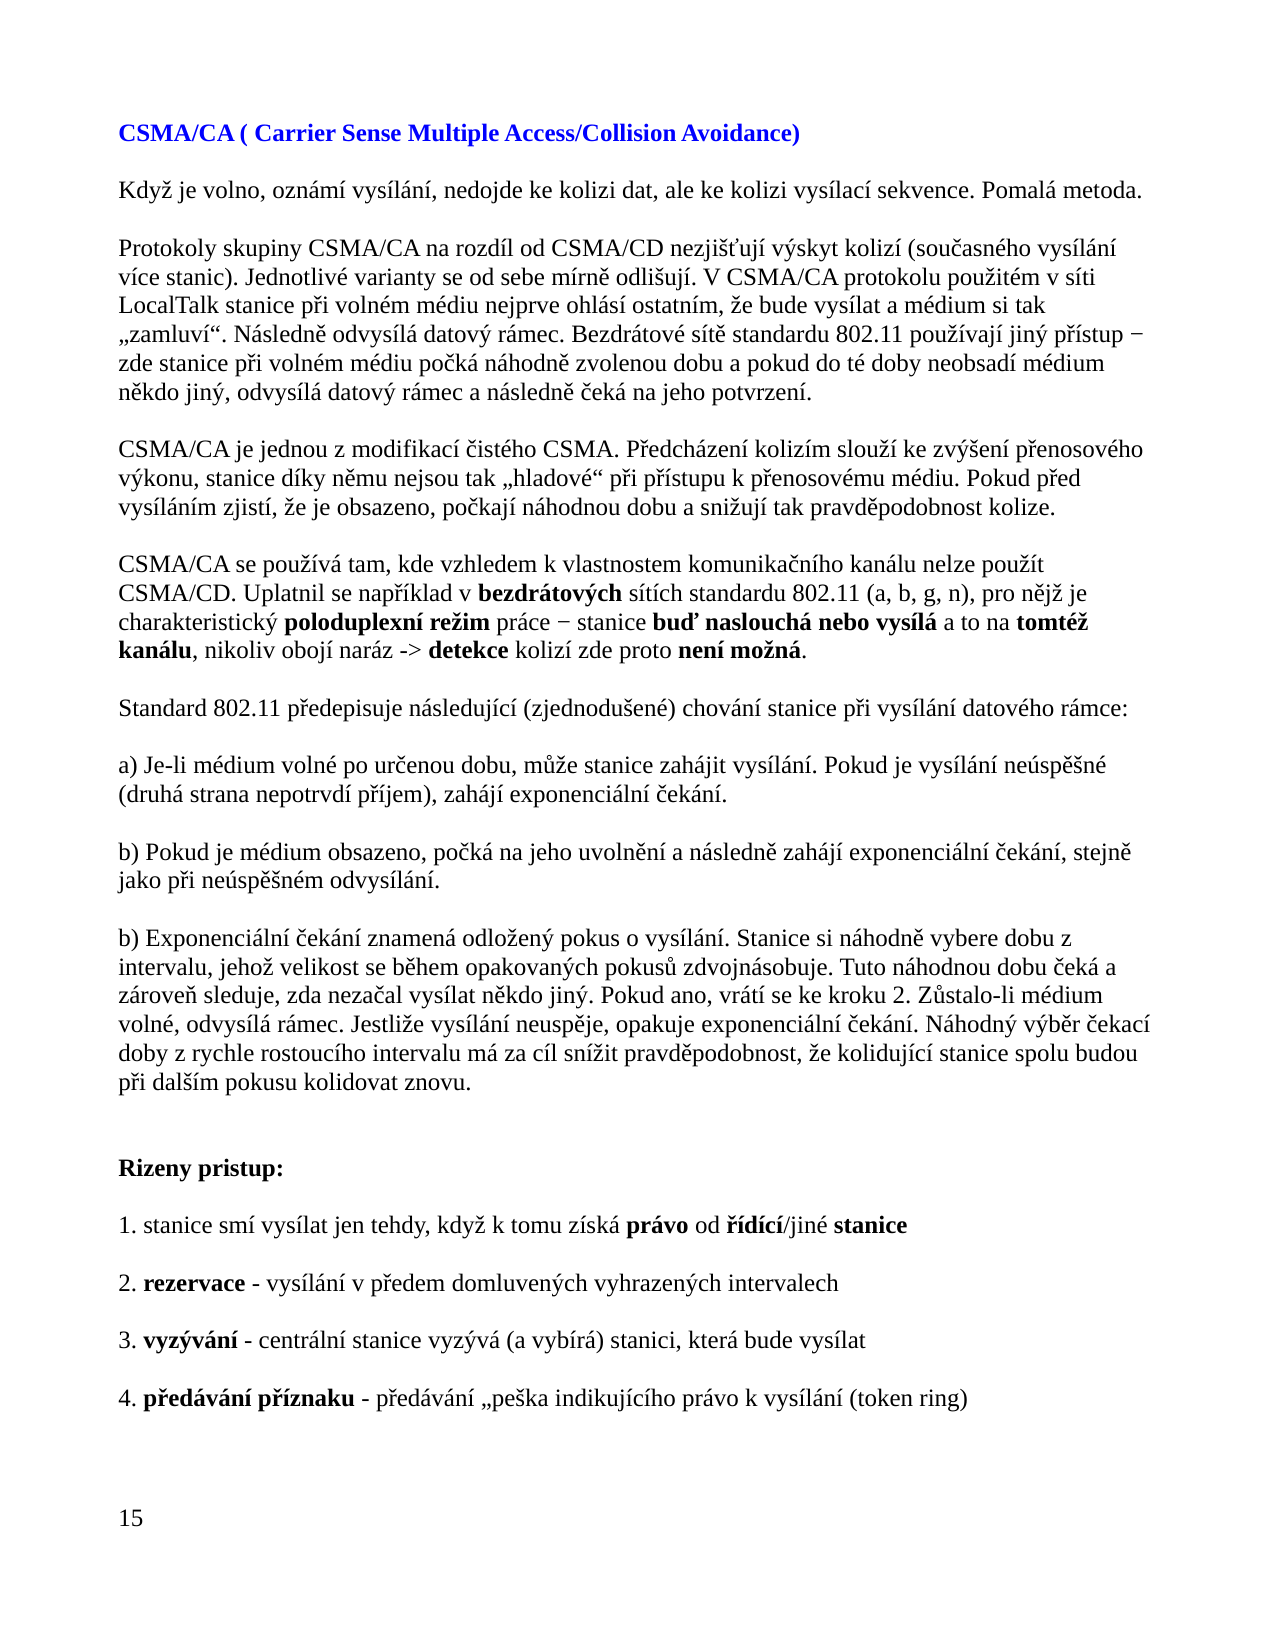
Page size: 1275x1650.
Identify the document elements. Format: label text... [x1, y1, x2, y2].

text 1. stanice smí vysílat jen tehdy, když k tomu získá právo od řídící/jiné stanice [118, 1211, 1157, 1239]
text CSMA/CA ( Carrier Sense Multiple Access/Collision Avoidance) [118, 118, 1157, 147]
text Když je volno, oznámí vysílání, nedojde ke kolizi dat, ale ke kolizi vysílací sekvence. Pomalá metoda. [118, 176, 1157, 204]
text CSMA/CA je jednou z modifikací čistého CSMA. Předcházení kolizím slouží ke zvýšení přenosového výkonu, stanice díky němu nejsou tak „hladové“ při přístupu k přenosovému médiu. Pokud před vysíláním zjistí, že je obsazeno, počkají náhodnou dobu a snižují tak pravděpodobnost kolize. [118, 434, 1157, 521]
text b) Exponenciální čekání znamená odložený pokus o vysílání. Stanice si náhodně vybere dobu z intervalu, jehož velikost se během opakovaných pokusů zdvojnásobuje. Tuto náhodnou dobu čeká a zároveň sleduje, zda nezačal vysílat někdo jiný. Pokud ano, vrátí se ke kroku 2. Zůstalo-li médium volné, odvysílá rámec. Jestliže vysílání neuspěje, opakuje exponenciální čekání. Náhodný výběr čekací doby z rychle rostoucího intervalu má za cíl snížit pravděpodobnost, že kolidující stanice spolu budou při dalším pokusu kolidovat znovu. [118, 923, 1157, 1096]
text 3. vyzývání - centrální stanice vyzývá (a vybírá) stanici, která bude vysílat [118, 1326, 1157, 1354]
text b) Pokud je médium obsazeno, počká na jeho uvolnění a následně zahájí exponenciální čekání, stejně jako při neúspěšném odvysílání. [118, 837, 1157, 894]
text Protokoly skupiny CSMA/CA na rozdíl od CSMA/CD nezjišťují výskyt kolizí (současného vysílání více stanic). Jednotlivé varianty se od sebe mírně odlišují. V CSMA/CA protokolu použitém v síti LocalTalk stanice při volném médiu nejprve ohlásí ostatním, že bude vysílat a médium si tak „zamluví“. Následně odvysílá datový rámec. Bezdrátové sítě standardu 802.11 používají jiný přístup − zde stanice při volném médiu počká náhodně zvolenou dobu a pokud do té doby neobsadí médium někdo jiný, odvysílá datový rámec a následně čeká na jeho potvrzení. [118, 233, 1157, 406]
text a) Je-li médium volné po určenou dobu, může stanice zahájit vysílání. Pokud je vysílání neúspěšné (druhá strana nepotrvdí příjem), zahájí exponenciální čekání. [118, 751, 1157, 808]
text 4. předávání příznaku - předávání „peška indikujícího právo k vysílání (token ring) [118, 1383, 1157, 1412]
text 2. rezervace - vysílání v předem domluvených vyhrazených intervalech [118, 1268, 1157, 1297]
text Standard 802.11 předepisuje následující (zjednodušené) chování stanice při vysílání datového rámce: [118, 693, 1157, 722]
text Rizeny pristup: [118, 1153, 1157, 1182]
text CSMA/CA se používá tam, kde vzhledem k vlastnostem komunikačního kanálu nelze použít CSMA/CD. Uplatnil se například v bezdrátových sítích standardu 802.11 (a, b, g, n), pro nějž je charakteristický poloduplexní režim práce − stanice buď naslouchá nebo vysílá a to na tomtéž kanálu, nikoliv obojí naráz -> detekce kolizí zde proto není možná. [118, 549, 1157, 664]
